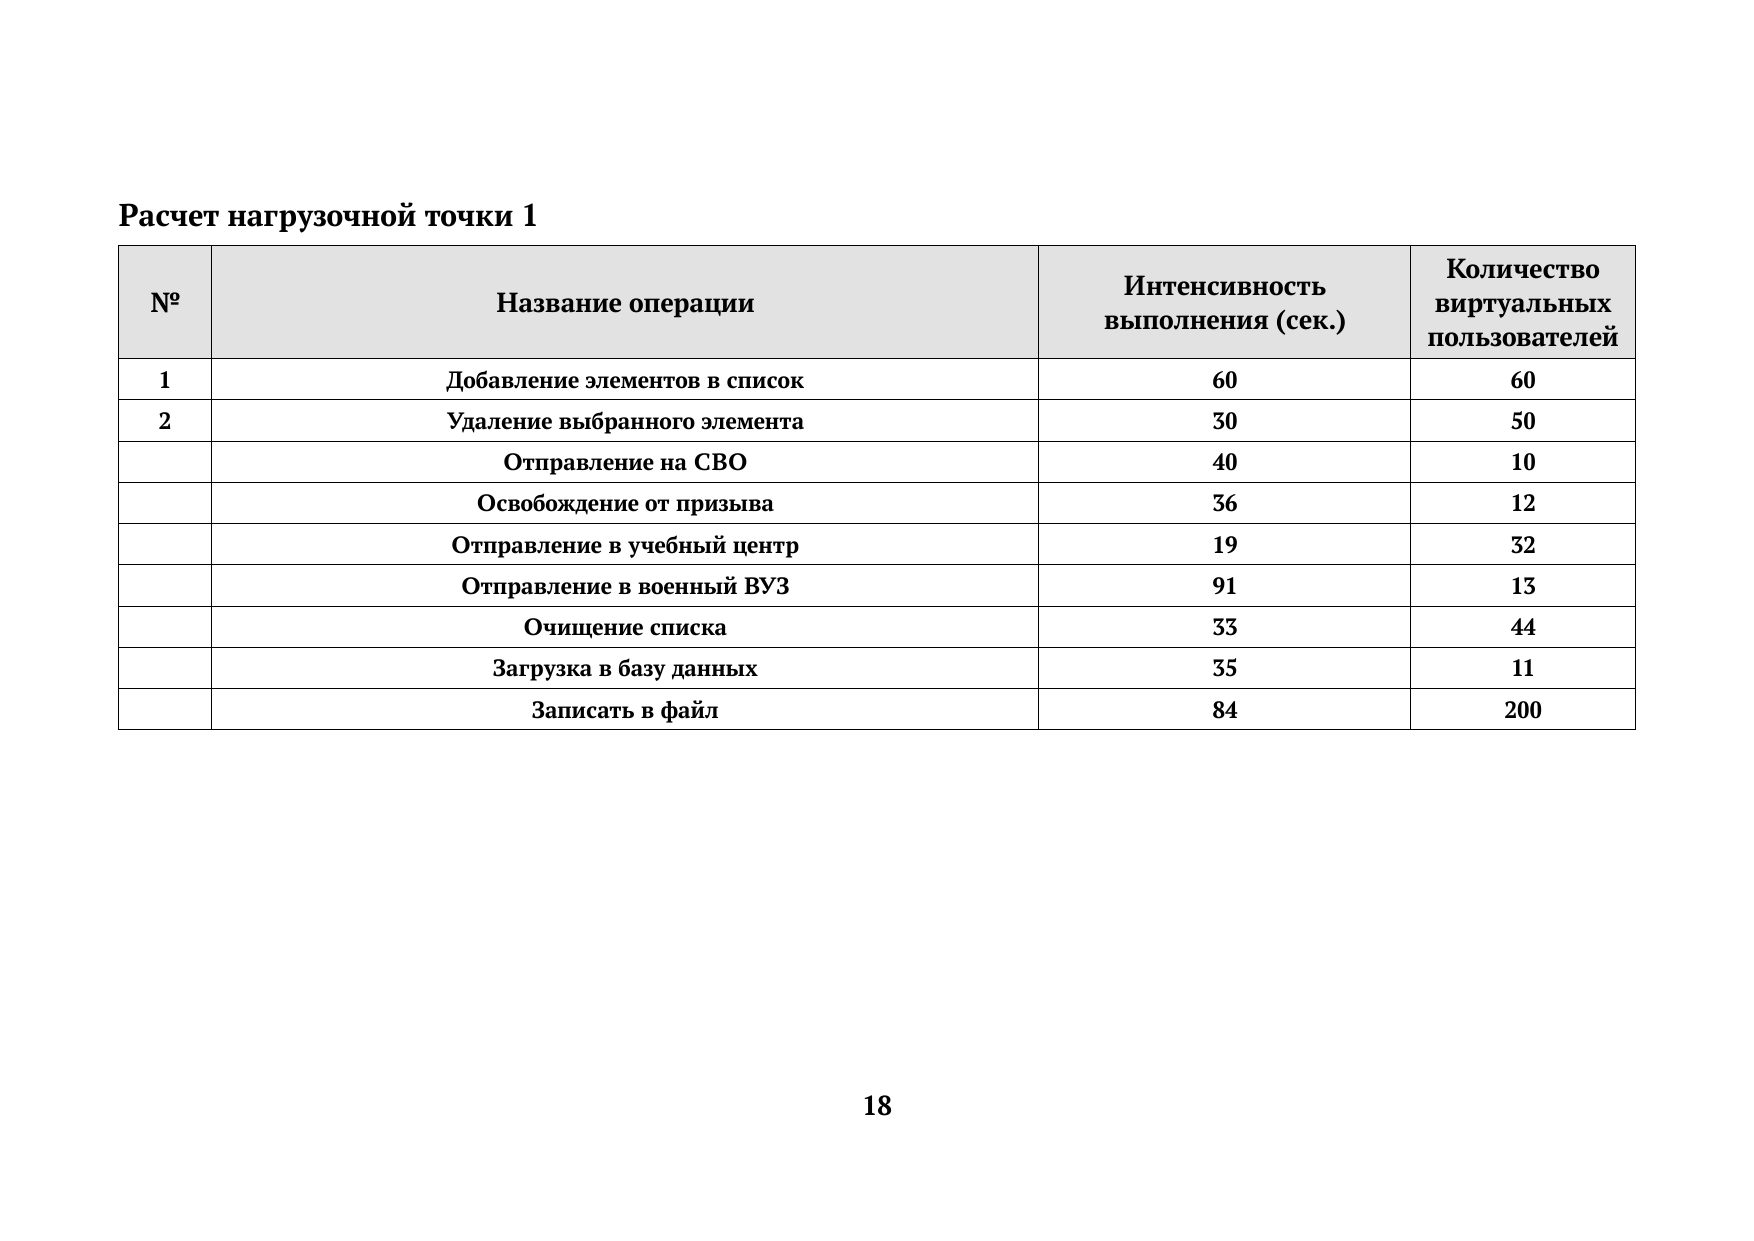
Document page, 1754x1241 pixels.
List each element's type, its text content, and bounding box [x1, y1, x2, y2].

table_cell Отправление на СВО [212, 442, 1038, 482]
table_cell 2 [119, 400, 211, 441]
table_cell 44 [1411, 607, 1635, 647]
table_cell [119, 689, 211, 729]
table_cell 50 [1411, 400, 1635, 441]
table_cell 40 [1039, 442, 1410, 482]
table_cell Отправление в военный ВУЗ [212, 565, 1038, 606]
table_cell 36 [1039, 483, 1410, 523]
table_cell Добавление элементов в список [212, 359, 1038, 399]
table_cell 84 [1039, 689, 1410, 729]
table_cell 32 [1411, 524, 1635, 564]
table_header Количество виртуальных пользователей [1411, 246, 1635, 358]
table_header Название операции [212, 246, 1038, 358]
table_cell Записать в файл [212, 689, 1038, 729]
table_cell Очищение списка [212, 607, 1038, 647]
table_cell [119, 442, 211, 482]
table_cell [119, 483, 211, 523]
table_cell [119, 524, 211, 564]
table_cell 10 [1411, 442, 1635, 482]
table_cell 12 [1411, 483, 1635, 523]
table_cell Удаление выбранного элемента [212, 400, 1038, 441]
table_cell 13 [1411, 565, 1635, 606]
table_cell Освобождение от призыва [212, 483, 1038, 523]
table_cell 1 [119, 359, 211, 399]
subtitle Расчет нагрузочной точки 1 [118, 195, 1636, 233]
table_cell Загрузка в базу данных [212, 648, 1038, 688]
table_cell 60 [1039, 359, 1410, 399]
table_cell 60 [1411, 359, 1635, 399]
table_cell Отправление в учебный центр [212, 524, 1038, 564]
table_cell [119, 648, 211, 688]
table_cell 33 [1039, 607, 1410, 647]
table_header № [119, 246, 211, 358]
table_cell 200 [1411, 689, 1635, 729]
table_header Интенсивность выполнения (сек.) [1039, 246, 1410, 358]
table_cell 30 [1039, 400, 1410, 441]
table_cell 35 [1039, 648, 1410, 688]
table_cell [119, 607, 211, 647]
table_cell 19 [1039, 524, 1410, 564]
table_cell 11 [1411, 648, 1635, 688]
table_cell 91 [1039, 565, 1410, 606]
table_cell [119, 565, 211, 606]
